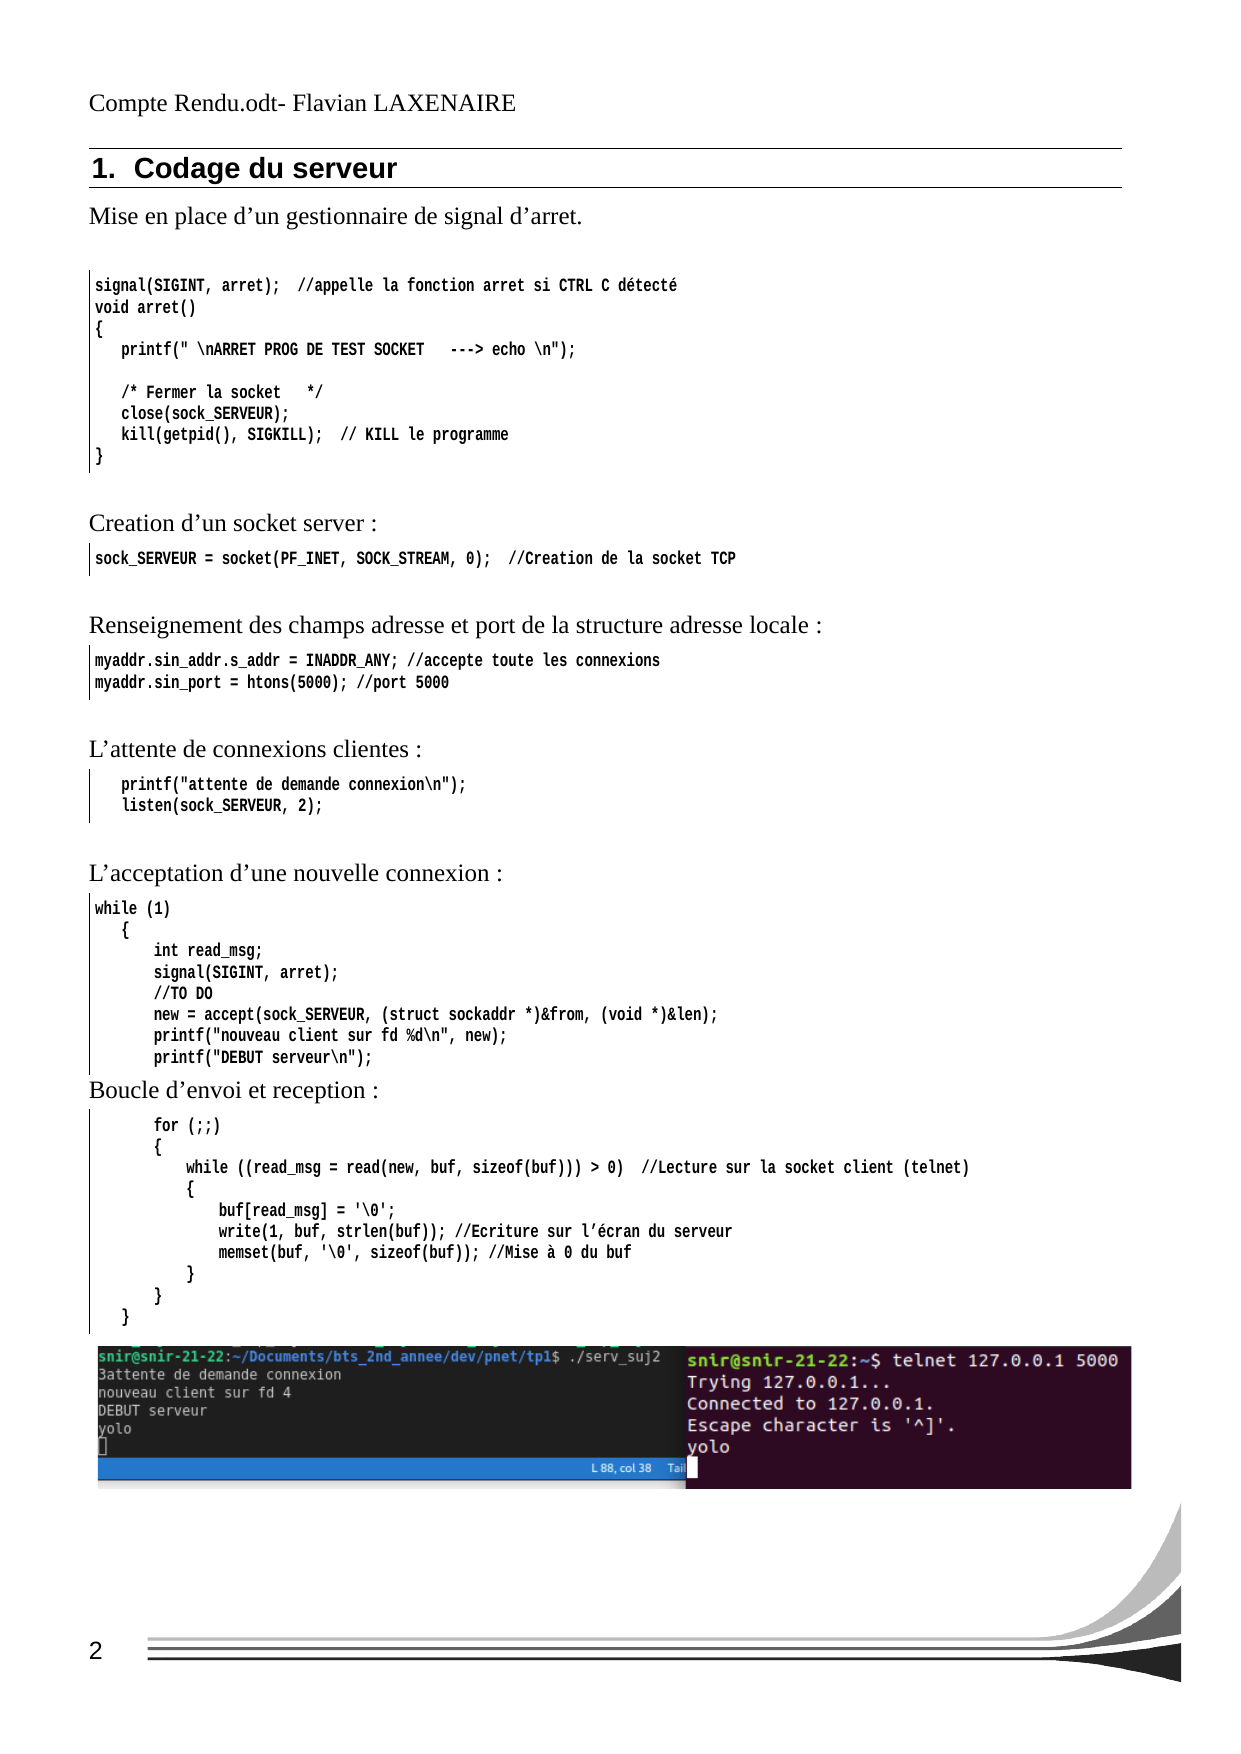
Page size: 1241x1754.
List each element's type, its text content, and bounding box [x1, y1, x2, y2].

text Renseignement des champs adresse et port de la structure adresse locale : [88, 611, 1122, 639]
text void arret() [90, 297, 1122, 319]
text } [90, 1307, 1122, 1334]
text Mise en place d’un gestionnaire de signal d’arret. [88, 201, 1122, 230]
text printf("nouveau client sur fd %d\n", new); [90, 1026, 1122, 1047]
text myaddr.sin_addr.s_addr = INADDR_ANY; //accepte toute les connexions [90, 645, 1122, 672]
text /* Fermer la socket */ [90, 382, 1122, 404]
text signal(SIGINT, arret); //appelle la fonction arret si CTRL C détecté [90, 270, 1122, 297]
text close(sock_SERVEUR); [90, 404, 1122, 425]
text printf("attente de demande connexion\n"); [90, 769, 1122, 796]
text buf[read_msg] = '\0'; [90, 1200, 1122, 1222]
text { [90, 1137, 1122, 1158]
text Creation d’un socket server : [88, 508, 1122, 537]
text { [90, 1179, 1122, 1200]
text signal(SIGINT, arret); [90, 962, 1122, 984]
text myaddr.sin_port = htons(5000); //port 5000 [90, 672, 1122, 700]
text L’acceptation d’une nouvelle connexion : [88, 858, 1122, 887]
text } [90, 1285, 1122, 1307]
text memset(buf, '\0', sizeof(buf)); //Mise à 0 du buf [90, 1243, 1122, 1264]
text kill(getpid(), SIGKILL); // KILL le programme [90, 425, 1122, 446]
text for (;;) [90, 1109, 1122, 1137]
text } [90, 446, 1122, 473]
text printf(" \nARRET PROG DE TEST SOCKET ---> echo \n"); [90, 340, 1122, 361]
picture [147, 1500, 1182, 1683]
text printf("DEBUT serveur\n"); [90, 1047, 1122, 1075]
text } [90, 1264, 1122, 1285]
text listen(sock_SERVEUR, 2); [90, 796, 1122, 823]
text L’attente de connexions clientes : [88, 734, 1122, 763]
text while (1) [90, 893, 1122, 920]
text { [90, 319, 1122, 340]
text Boucle d’envoi et reception : [88, 1075, 1122, 1103]
text write(1, buf, strlen(buf)); //Ecriture sur l’écran du serveur [90, 1222, 1122, 1243]
subtitle Codage du serveur [88, 149, 1122, 188]
text int read_msg; [90, 941, 1122, 962]
text new = accept(sock_SERVEUR, (struct sockaddr *)&from, (void *)&len); [90, 1005, 1122, 1026]
text { [90, 920, 1122, 941]
text //TO DO [90, 984, 1122, 1005]
picture [97, 1346, 1132, 1489]
text sock_SERVEUR = socket(PF_INET, SOCK_STREAM, 0); //Creation de la socket TCP [90, 543, 1122, 576]
text while ((read_msg = read(new, buf, sizeof(buf))) > 0) //Lecture sur la socket client (telnet) [90, 1158, 1122, 1179]
